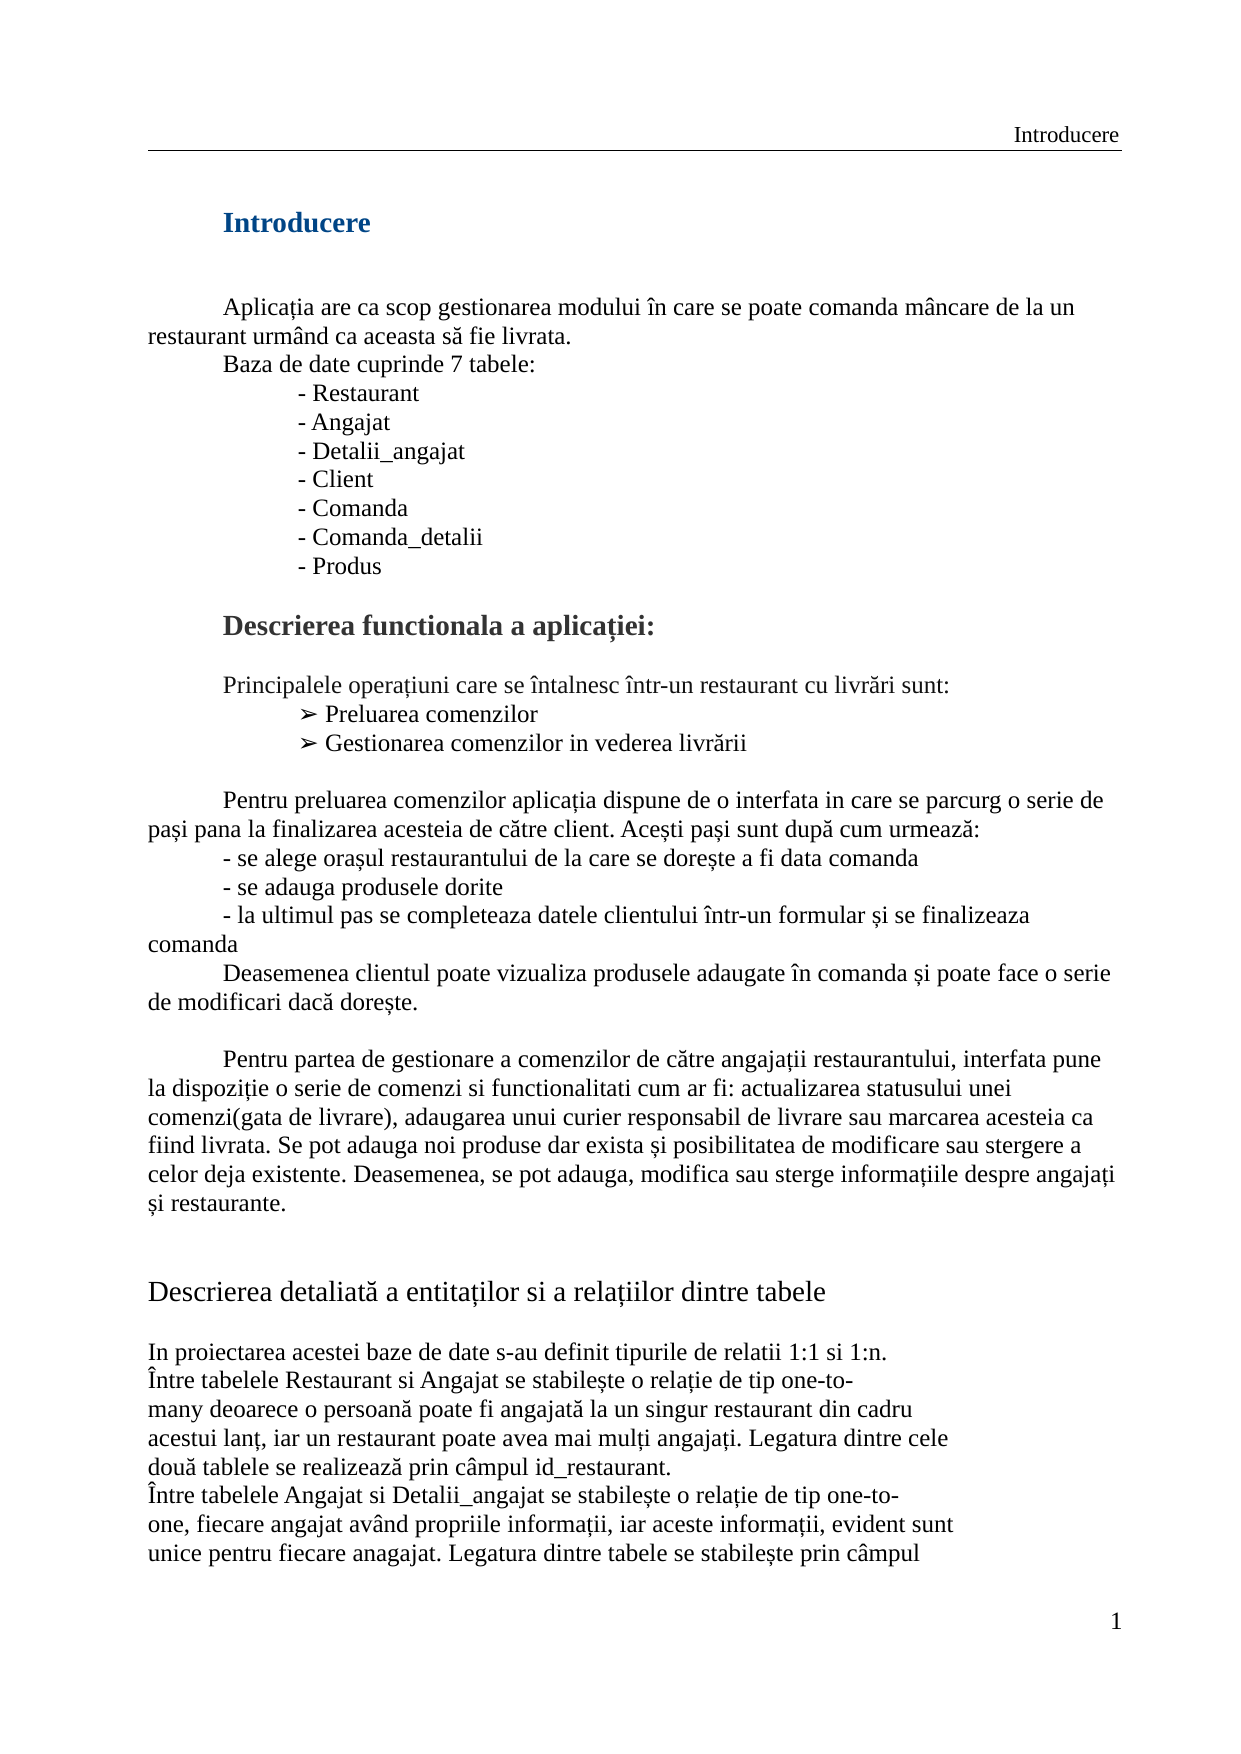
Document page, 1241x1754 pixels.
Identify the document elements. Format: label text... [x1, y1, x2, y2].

text - se alege orașul restaurantului de la care se dorește a fi data comanda [148, 843, 1122, 872]
text Baza de date cuprinde 7 tabele: [148, 349, 1122, 378]
text Deasemenea clientul poate vizualiza produsele adaugate în comanda și poate face o serie de modificari dacă dorește. [148, 958, 1122, 1016]
text - Produs [148, 551, 1122, 579]
text - Comanda [148, 493, 1122, 522]
text one, fiecare angajat având propriile informații, iar aceste informații, evident sunt [148, 1509, 1122, 1538]
text Descrierea functionala a aplicației: [148, 608, 1122, 642]
text - Detalii_angajat [148, 436, 1122, 464]
text unice pentru fiecare anagajat. Legatura dintre tabele se stabilește prin câmpul [148, 1538, 1122, 1567]
subtitle Introducere [148, 205, 1122, 238]
text - Client [148, 464, 1122, 493]
text Aplicația are ca scop gestionarea modului în care se poate comanda mâncare de la un restaurant urmând ca aceasta să fie livrata. [148, 292, 1122, 349]
text - Angajat [148, 407, 1122, 436]
text Principalele operațiuni care se întalnesc într-un restaurant cu livrări sunt: [148, 671, 1122, 699]
text - Restaurant [148, 378, 1122, 407]
text Descrierea detaliată a entitaților si a relațiilor dintre tabele [148, 1274, 1122, 1308]
text - se adauga produsele dorite [148, 872, 1122, 901]
text - Comanda_detalii [148, 522, 1122, 551]
text ➢ Preluarea comenzilor [148, 699, 1122, 728]
text Pentru partea de gestionare a comenzilor de către angajații restaurantului, interfata pune la dispoziție o serie de comenzi si functionalitati cum ar fi: actualizarea statusului unei comenzi(gata de livrare), adaugarea unui curier responsabil de livrare sau marcarea acesteia ca fiind livrata. Se pot adauga noi produse dar exista și posibilitatea de modificare sau stergere a celor deja existente. Deasemenea, se pot adauga, modifica sau sterge informațiile despre angajați și restaurante. [148, 1044, 1122, 1217]
text In proiectarea acestei baze de date s-au definit tipurile de relatii 1:1 si 1:n. [148, 1337, 1122, 1365]
text ➢ Gestionarea comenzilor in vederea livrării [148, 728, 1122, 757]
text many deoarece o persoană poate fi angajată la un singur restaurant din cadru [148, 1394, 1122, 1423]
text Între tabelele Angajat si Detalii_angajat se stabilește o relație de tip one-to- [148, 1480, 1122, 1509]
text două tablele se realizează prin câmpul id_restaurant. [148, 1452, 1122, 1480]
text - la ultimul pas se completeaza datele clientului într-un formular și se finalizeaza comanda [148, 901, 1122, 958]
text Între tabelele Restaurant si Angajat se stabilește o relație de tip one-to- [148, 1365, 1122, 1394]
text acestui lanț, iar un restaurant poate avea mai mulți angajați. Legatura dintre cele [148, 1423, 1122, 1452]
text Pentru preluarea comenzilor aplicația dispune de o interfata in care se parcurg o serie de pași pana la finalizarea acesteia de către client. Acești pași sunt după cum urmează: [148, 786, 1122, 843]
